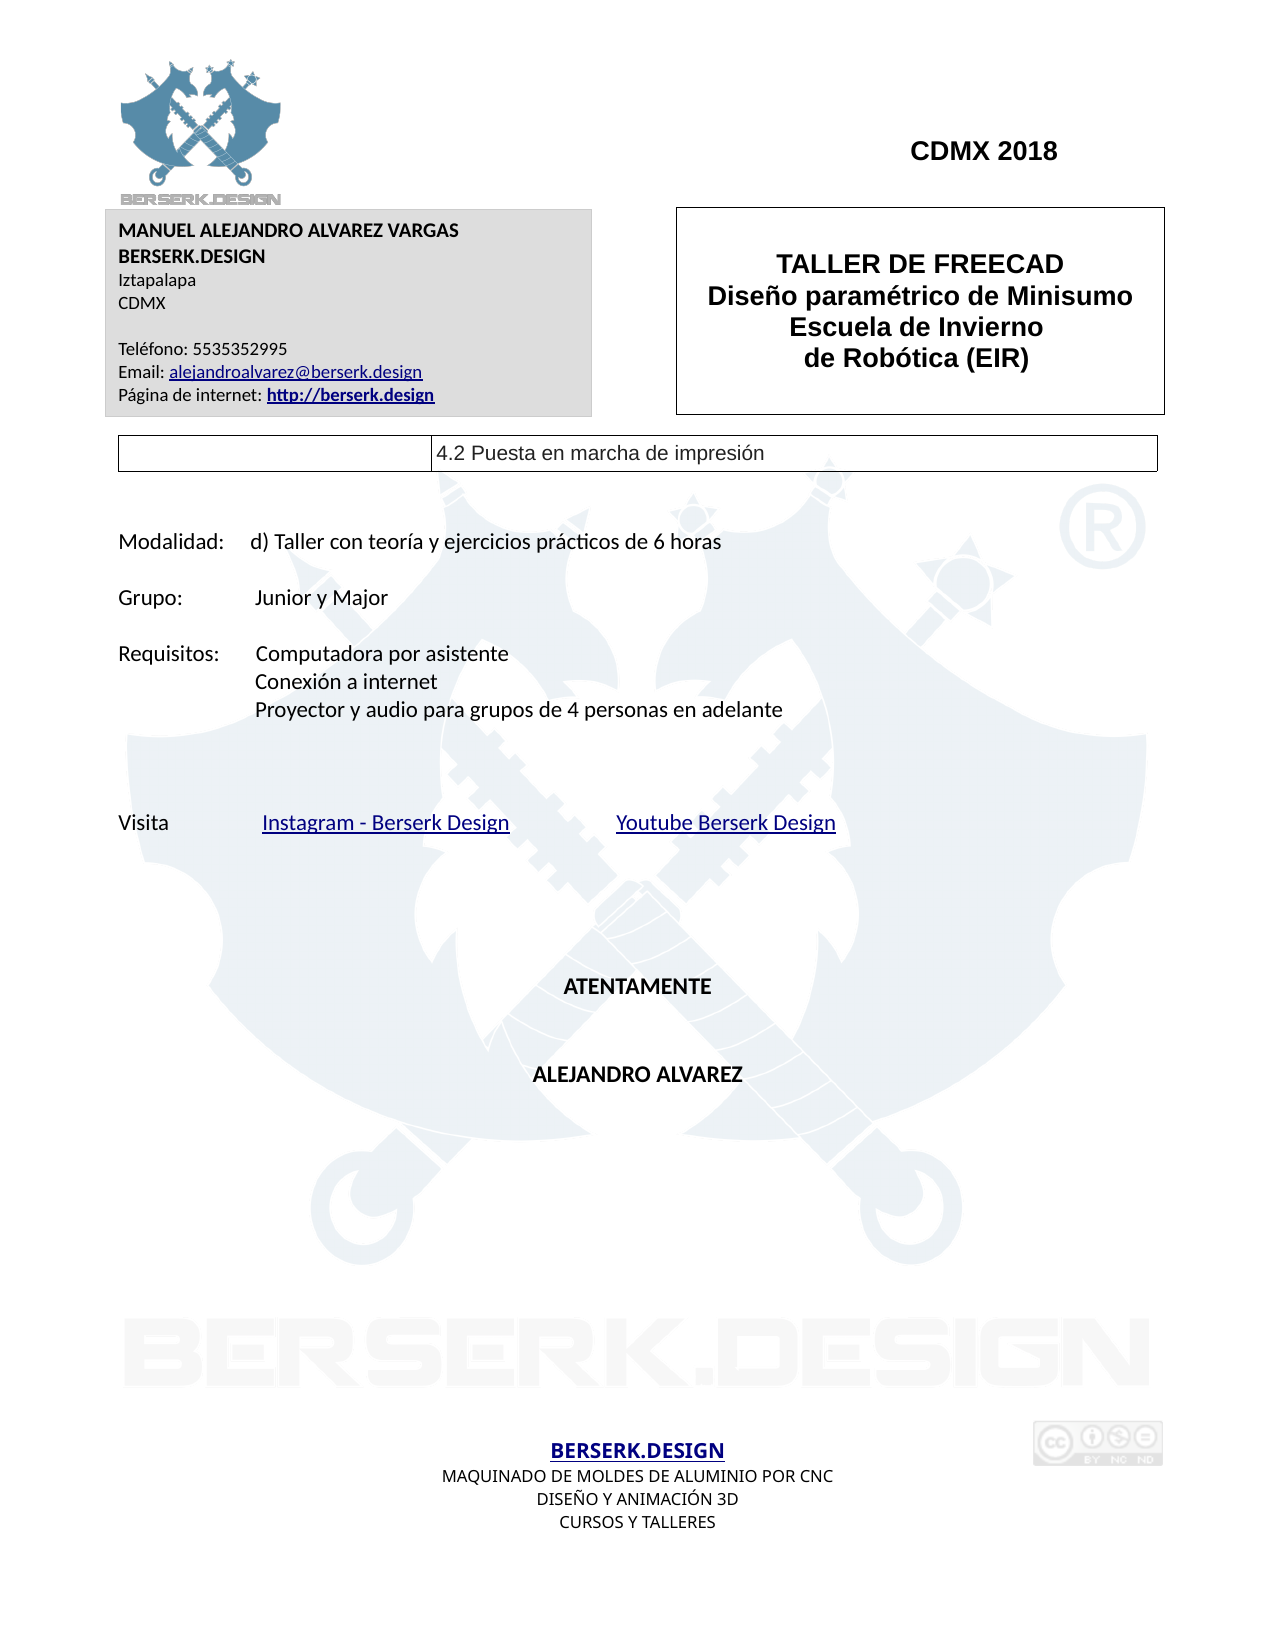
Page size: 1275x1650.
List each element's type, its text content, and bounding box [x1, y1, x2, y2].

table_cell 4.1 Generalidades de la impresora 3D 4.2 Puesta en marcha de impresión [432, 436, 1157, 454]
table_cell Impresión 3D [119, 436, 431, 471]
picture [120, 59, 281, 205]
